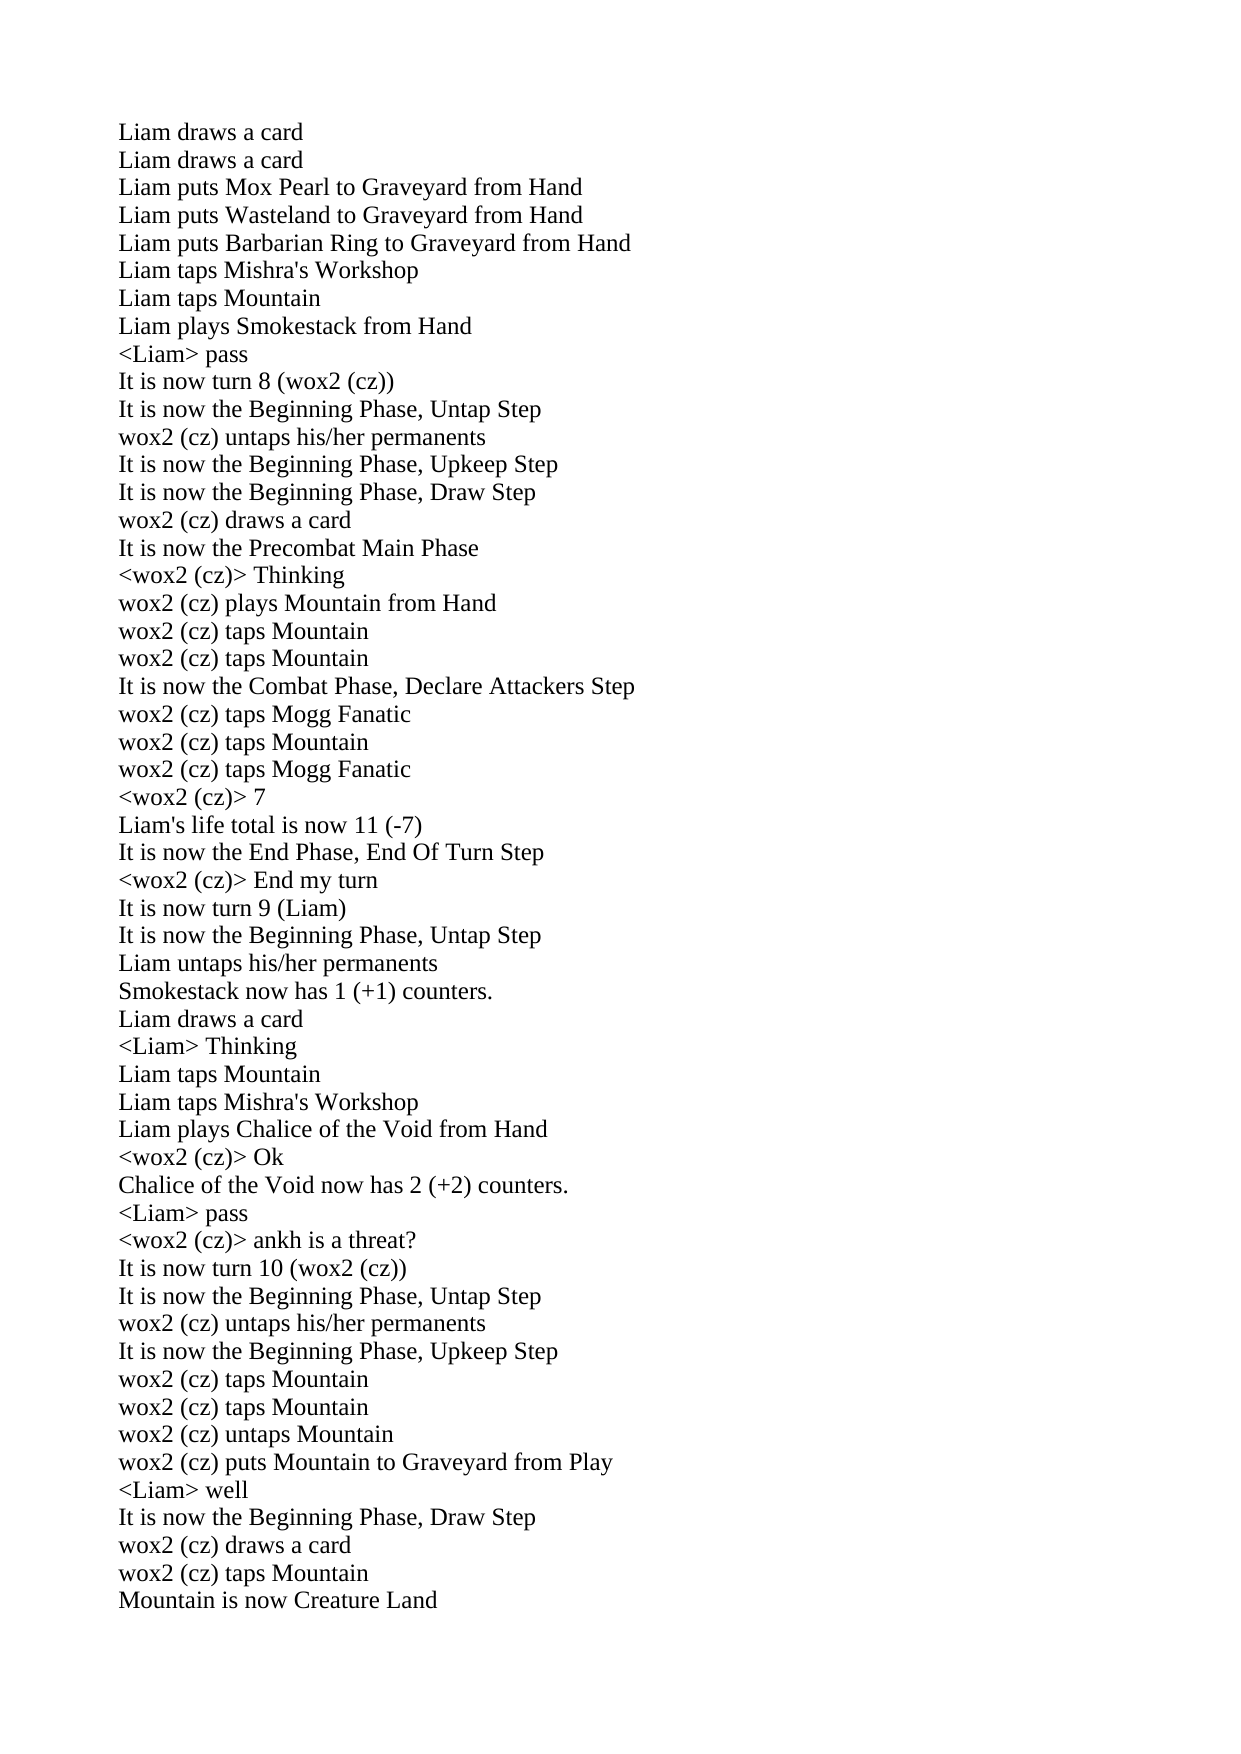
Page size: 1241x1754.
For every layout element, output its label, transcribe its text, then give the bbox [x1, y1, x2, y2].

text Chalice of the Void now has 2 (+2) counters. [118, 1171, 1122, 1199]
text It is now the Beginning Phase, Upkeep Step [118, 451, 1122, 478]
text wox2 (cz) plays Mountain from Hand [118, 589, 1122, 617]
text Liam's life total is now 11 (-7) [118, 811, 1122, 838]
text wox2 (cz) taps Mountain [118, 1559, 1122, 1587]
text wox2 (cz) draws a card [118, 506, 1122, 534]
text wox2 (cz) untaps his/her permanents [118, 423, 1122, 451]
text Liam puts Barbarian Ring to Graveyard from Hand [118, 229, 1122, 257]
text wox2 (cz) untaps his/her permanents [118, 1309, 1122, 1337]
text It is now turn 10 (wox2 (cz)) [118, 1254, 1122, 1282]
text wox2 (cz) taps Mountain [118, 1365, 1122, 1393]
text Liam draws a card [118, 118, 1122, 146]
text Liam puts Wasteland to Graveyard from Hand [118, 201, 1122, 229]
text <Liam> Thinking [118, 1032, 1122, 1060]
text <wox2 (cz)> Ok [118, 1143, 1122, 1171]
text wox2 (cz) taps Mogg Fanatic [118, 755, 1122, 783]
text Liam draws a card [118, 1005, 1122, 1032]
text It is now the Combat Phase, Declare Attackers Step [118, 672, 1122, 700]
text <Liam> well [118, 1476, 1122, 1503]
text It is now the End Phase, End Of Turn Step [118, 838, 1122, 866]
text wox2 (cz) taps Mogg Fanatic [118, 700, 1122, 728]
text Liam taps Mishra's Workshop [118, 257, 1122, 284]
text It is now the Beginning Phase, Untap Step [118, 1282, 1122, 1309]
text Liam plays Smokestack from Hand [118, 312, 1122, 340]
text It is now the Beginning Phase, Draw Step [118, 1503, 1122, 1531]
text It is now the Beginning Phase, Untap Step [118, 922, 1122, 949]
text Liam draws a card [118, 146, 1122, 173]
text wox2 (cz) taps Mountain [118, 728, 1122, 755]
text Liam taps Mishra's Workshop [118, 1088, 1122, 1116]
text It is now the Precombat Main Phase [118, 534, 1122, 561]
text Liam taps Mountain [118, 1060, 1122, 1088]
text It is now turn 8 (wox2 (cz)) [118, 367, 1122, 395]
text <Liam> pass [118, 1199, 1122, 1226]
text It is now the Beginning Phase, Untap Step [118, 395, 1122, 423]
text wox2 (cz) taps Mountain [118, 1393, 1122, 1420]
text wox2 (cz) untaps Mountain [118, 1420, 1122, 1448]
text <wox2 (cz)> End my turn [118, 866, 1122, 894]
text <wox2 (cz)> ankh is a threat? [118, 1226, 1122, 1254]
text Liam plays Chalice of the Void from Hand [118, 1116, 1122, 1143]
text It is now turn 9 (Liam) [118, 894, 1122, 922]
text Liam puts Mox Pearl to Graveyard from Hand [118, 173, 1122, 201]
text It is now the Beginning Phase, Draw Step [118, 478, 1122, 506]
text Mountain is now Creature Land [118, 1587, 1122, 1614]
text It is now the Beginning Phase, Upkeep Step [118, 1337, 1122, 1365]
text wox2 (cz) taps Mountain [118, 617, 1122, 644]
text wox2 (cz) puts Mountain to Graveyard from Play [118, 1448, 1122, 1476]
text wox2 (cz) taps Mountain [118, 644, 1122, 672]
text Smokestack now has 1 (+1) counters. [118, 977, 1122, 1005]
text <wox2 (cz)> Thinking [118, 561, 1122, 589]
text <Liam> pass [118, 340, 1122, 367]
text Liam taps Mountain [118, 284, 1122, 312]
text Liam untaps his/her permanents [118, 949, 1122, 977]
text <wox2 (cz)> 7 [118, 783, 1122, 811]
text wox2 (cz) draws a card [118, 1531, 1122, 1559]
